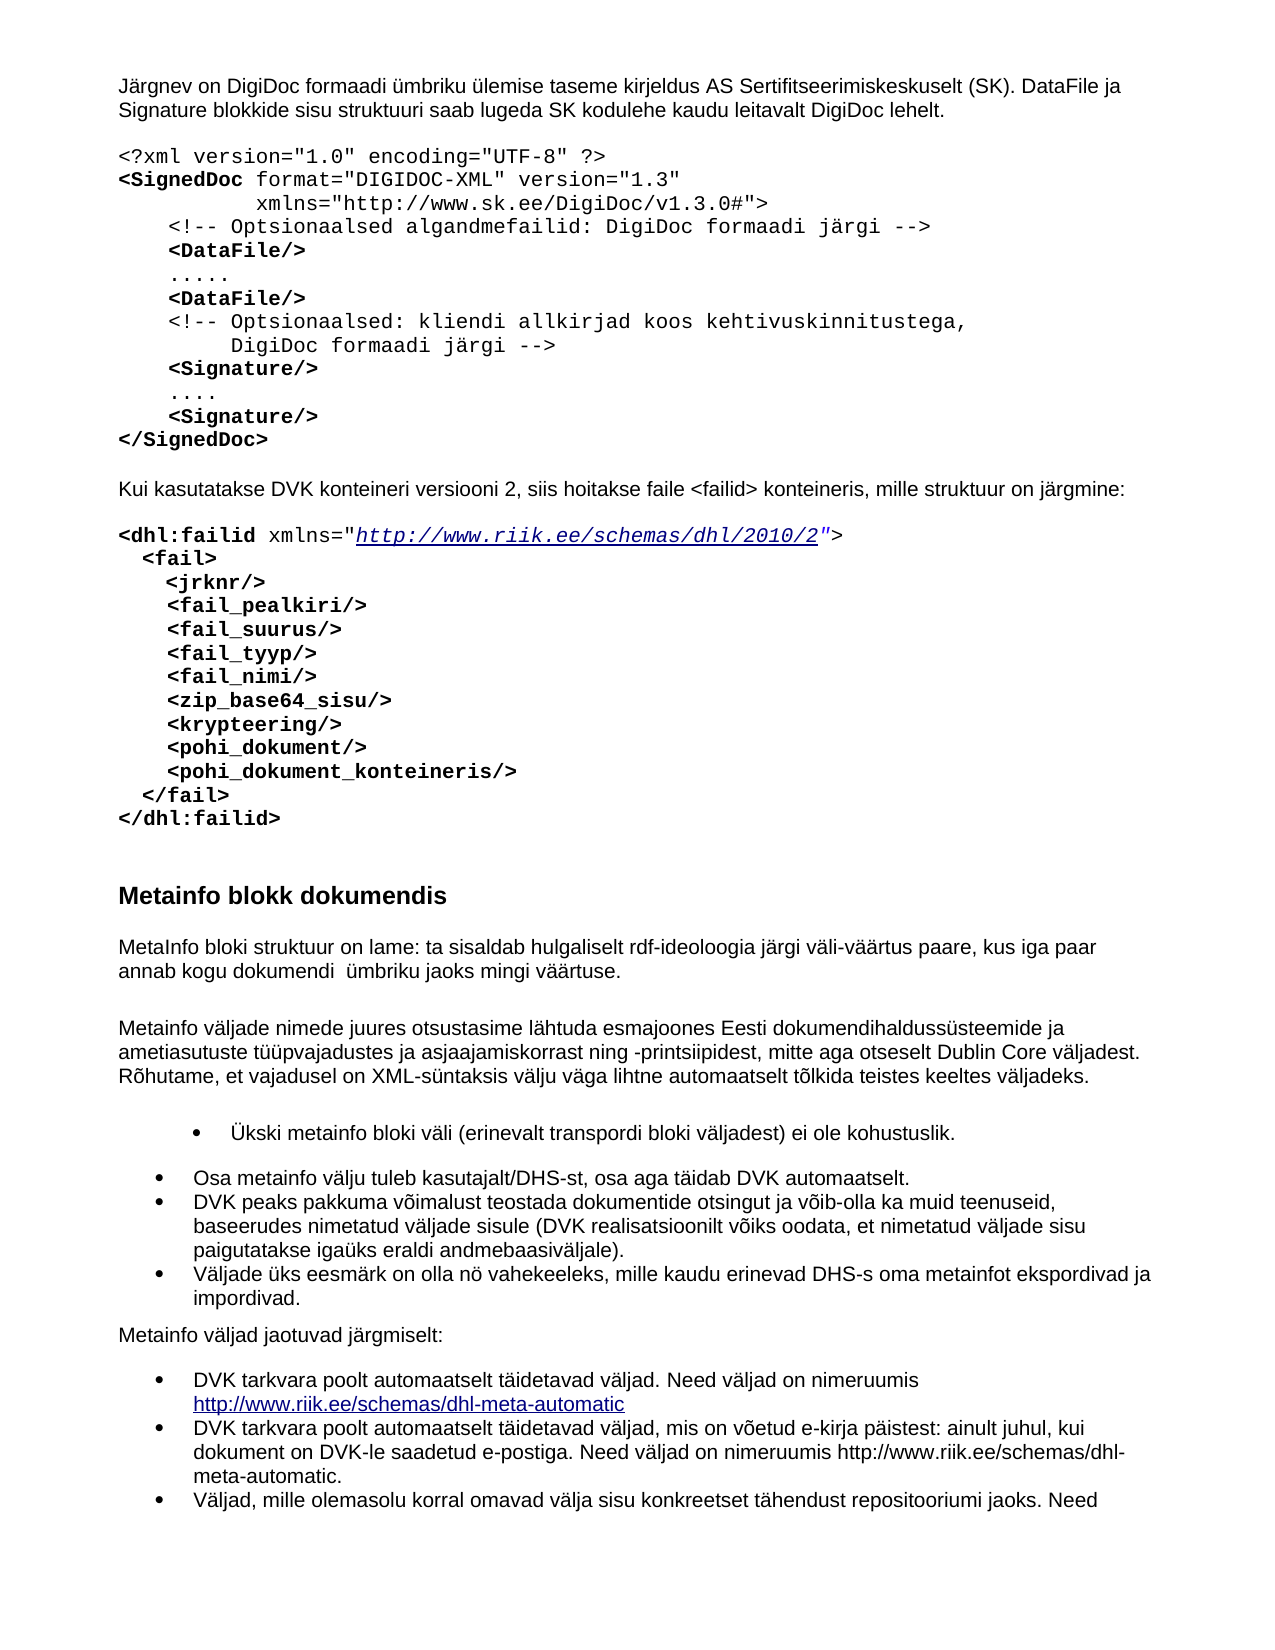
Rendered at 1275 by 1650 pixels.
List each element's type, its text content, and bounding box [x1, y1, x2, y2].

subtitle Metainfo blokk dokumendis [118, 881, 1157, 910]
text </SignedDoc> [118, 429, 1157, 453]
text <?xml version="1.0" encoding="UTF-8" ?> [118, 146, 1157, 169]
text <pohi_dokument/> [118, 737, 1157, 761]
text Metainfo väljad jaotuvad järgmiselt: [118, 1323, 1157, 1347]
text <fail_pealkiri/> [118, 596, 1157, 619]
list DVK tarkvara poolt automaatselt täidetavad väljad. Need väljad on nimeruumis http://www.riik.ee/schemas/dhl-meta-automatic [156, 1367, 1157, 1415]
text .... [118, 382, 1157, 406]
text <Signature/> [118, 358, 1157, 382]
text xmlns="http://www.sk.ee/DigiDoc/v1.3.0#"> [118, 193, 1157, 217]
text <dhl:failid xmlns="http://www.riik.ee/schemas/dhl/2010/2"> [118, 524, 1157, 548]
text <krypteering/> [118, 714, 1157, 737]
text <!-- Optsionaalsed algandmefailid: DigiDoc formaadi järgi --> [118, 217, 1157, 240]
list Osa metainfo välju tuleb kasutajalt/DHS-st, osa aga täidab DVK automaatselt. [156, 1166, 1157, 1190]
list Väljade üks eesmärk on olla nö vahekeeleks, mille kaudu erinevad DHS-s oma metainfot ekspordivad ja impordivad. [156, 1262, 1157, 1310]
text <jrknr/> [118, 572, 1157, 596]
text <fail_tyyp/> [118, 643, 1157, 666]
text <Signature/> [118, 406, 1157, 429]
text <SignedDoc format="DIGIDOC-XML" version="1.3" [118, 169, 1157, 193]
text MetaInfo bloki struktuur on lame: ta sisaldab hulgaliselt rdf-ideoloogia järgi väli-väärtus paare, kus iga paar annab kogu dokumendi ümbriku jaoks mingi väärtuse. [118, 935, 1157, 983]
text <fail> [118, 548, 1157, 572]
list DVK peaks pakkuma võimalust teostada dokumentide otsingut ja võib-olla ka muid teenuseid, baseerudes nimetatud väljade sisule (DVK realisatsioonilt võiks oodata, et nimetatud väljade sisu paigutatakse igaüks eraldi andmebaasiväljale). [156, 1190, 1157, 1262]
text Järgnev on DigiDoc formaadi ümbriku ülemise taseme kirjeldus AS Sertifitseerimiskeskuselt (SK). DataFile ja Signature blokkide sisu struktuuri saab lugeda SK kodulehe kaudu leitavalt DigiDoc lehelt. [118, 74, 1157, 122]
text <DataFile/> [118, 240, 1157, 264]
text DigiDoc formaadi järgi --> [118, 335, 1157, 358]
list Ükski metainfo bloki väli (erinevalt transpordi bloki väljadest) ei ole kohustuslik. [193, 1121, 1157, 1145]
text ..... [118, 264, 1157, 287]
text <DataFile/> [118, 287, 1157, 311]
text <zip_base64_sisu/> [118, 690, 1157, 714]
list DVK tarkvara poolt automaatselt täidetavad väljad, mis on võetud e-kirja päistest: ainult juhul, kui dokument on DVK-le saadetud e-postiga. Need väljad on nimeruumis http://www.riik.ee/schemas/dhl-meta-automatic. [156, 1415, 1157, 1487]
text <!-- Optsionaalsed: kliendi allkirjad koos kehtivuskinnitustega, [118, 311, 1157, 335]
text <fail_suurus/> [118, 619, 1157, 643]
text Metainfo väljade nimede juures otsustasime lähtuda esmajoones Eesti dokumendihaldussüsteemide ja ametiasutuste tüüpvajadustes ja asjaajamiskorrast ning -printsiipidest, mitte aga otseselt Dublin Core väljadest. Rõhutame, et vajadusel on XML-süntaksis välju väga lihtne automaatselt tõlkida teistes keeltes väljadeks. [118, 1016, 1157, 1088]
text <pohi_dokument_konteineris/> </fail> [118, 761, 1157, 808]
text <fail_nimi/> [118, 666, 1157, 690]
text </dhl:failid> [118, 808, 1157, 832]
text Kui kasutatakse DVK konteineri versiooni 2, siis hoitakse faile <failid> konteineris, mille struktuur on järgmine: [118, 477, 1157, 501]
list Väljad, mille olemasolu korral omavad välja sisu konkreetset tähendust repositooriumi jaoks. Need [156, 1487, 1157, 1511]
